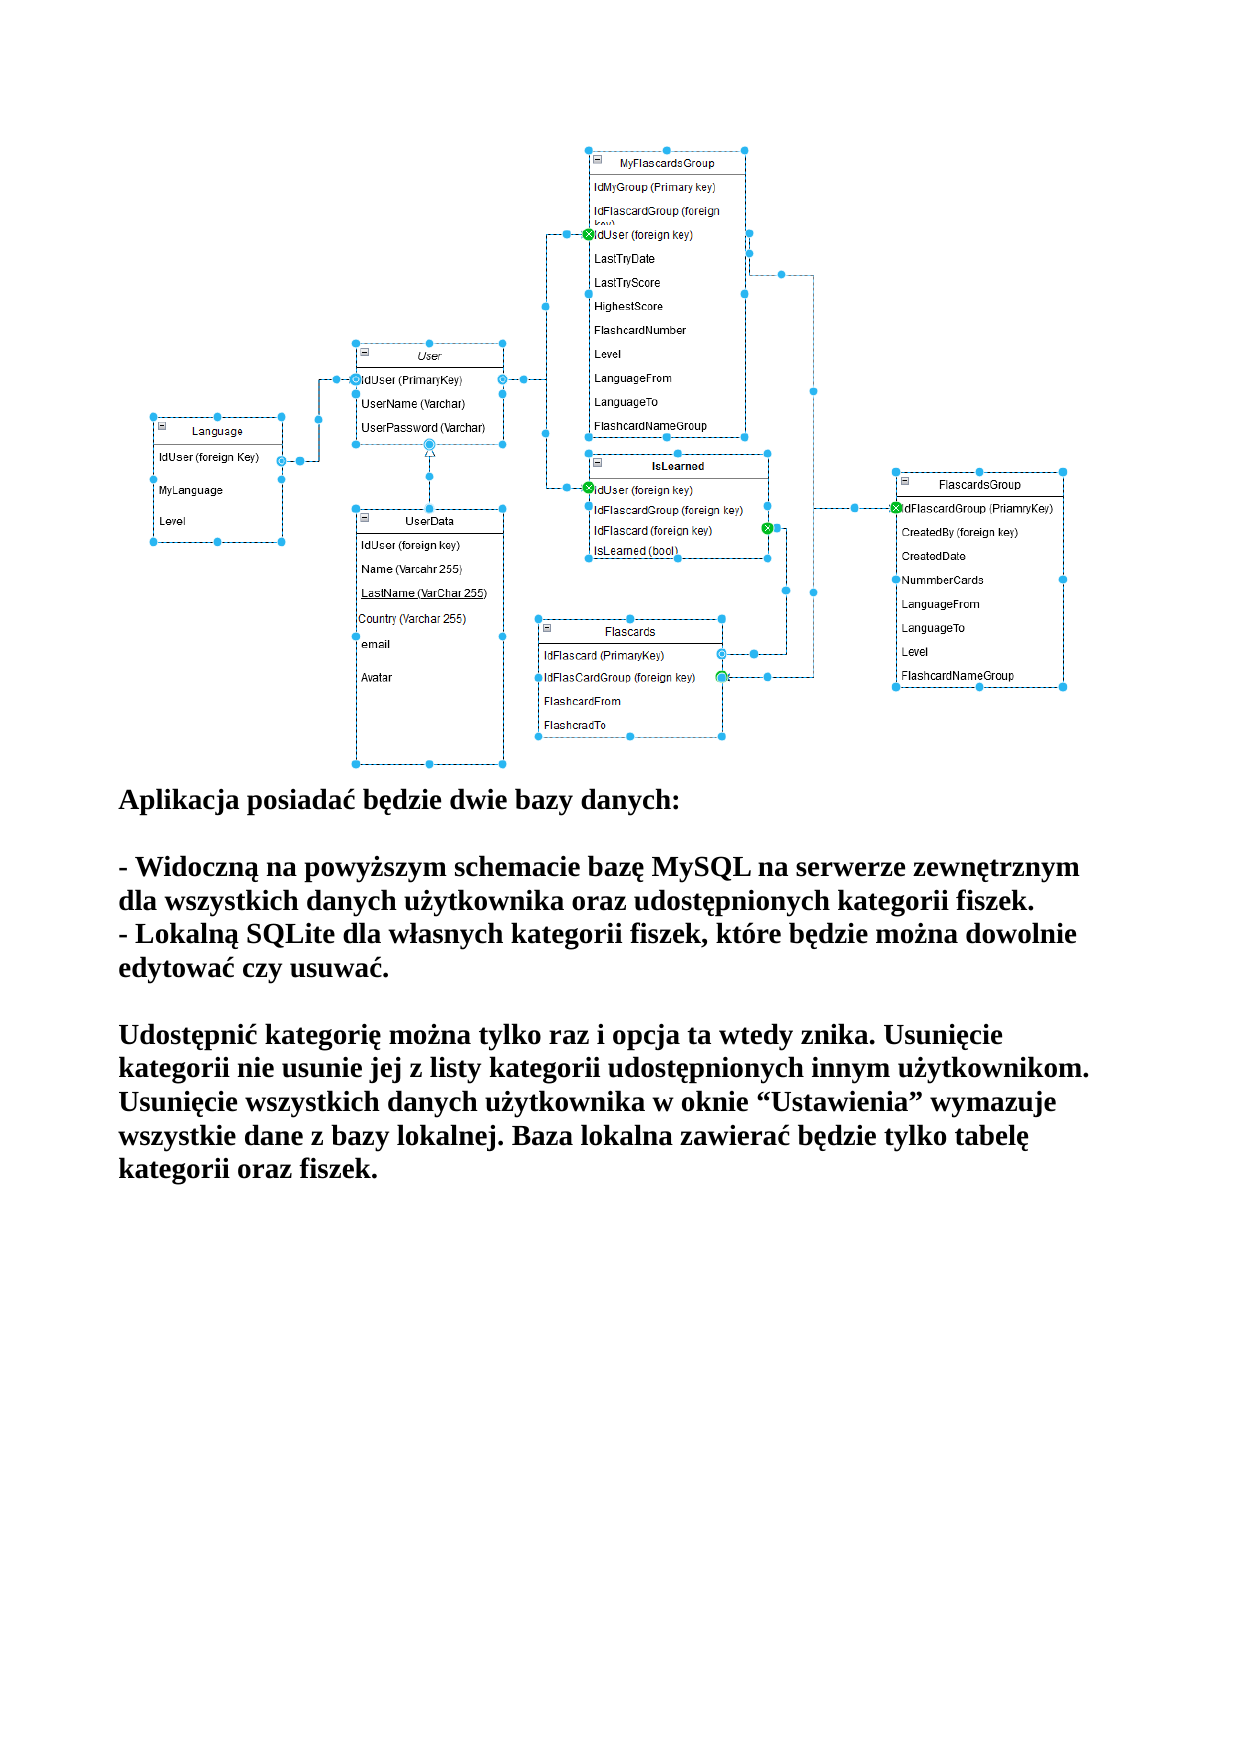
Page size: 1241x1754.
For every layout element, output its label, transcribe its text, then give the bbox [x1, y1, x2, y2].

text Udostępnić kategorię można tylko raz i opcja ta wtedy znika. Usunięcie kategorii nie usunie jej z listy kategorii udostępnionych innym użytkownikom. Usunięcie wszystkich danych użytkownika w oknie “Ustawienia” wymazuje wszystkie dane z bazy lokalnej. Baza lokalna zawierać będzie tylko tabelę kategorii oraz fiszek. [118, 1017, 1122, 1185]
text - Lokalną SQLite dla własnych kategorii fiszek, które będzie można dowolnie edytować czy usuwać. [118, 916, 1122, 983]
text Aplikacja posiadać będzie dwie bazy danych: [118, 783, 1122, 816]
text - Widoczną na powyższym schemacie bazę MySQL na serwerze zewnętrznym dla wszystkich danych użytkownika oraz udostępnionych kategorii fiszek. [118, 849, 1122, 916]
